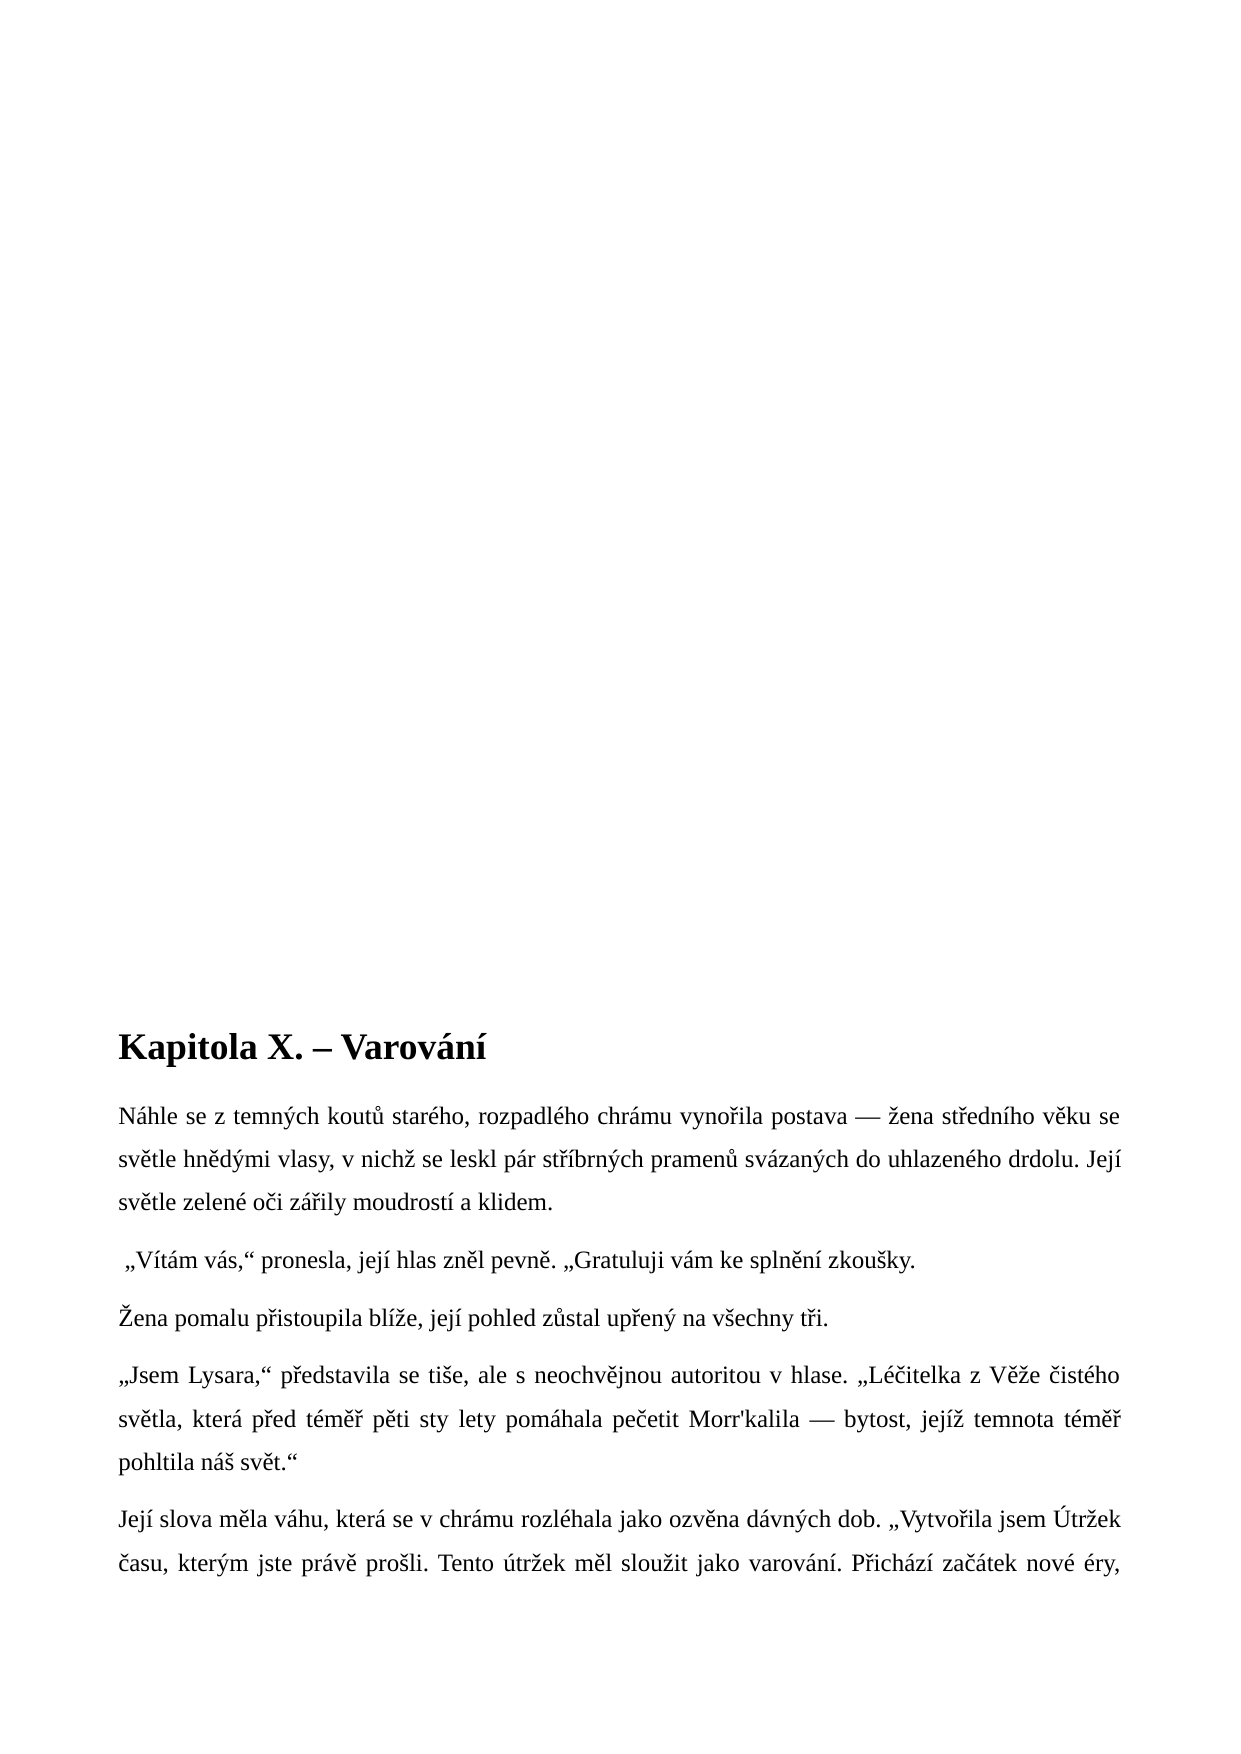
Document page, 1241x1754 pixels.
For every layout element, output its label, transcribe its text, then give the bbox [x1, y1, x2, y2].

text „Vítám vás,“ pronesla, její hlas zněl pevně. „Gratuluji vám ke splnění zkoušky. [118, 1245, 1122, 1274]
text „Jsem Lysara,“ představila se tiše, ale s neochvějnou autoritou v hlase. „Léčitelka z Věže čistého světla, která před téměř pěti sty lety pomáhala pečetit Morr'kalila — bytost, jejíž temnota téměř pohltila náš svět.“ [118, 1361, 1122, 1476]
subtitle Kapitola X. – Varování [118, 1024, 1122, 1067]
text Žena pomalu přistoupila blíže, její pohled zůstal upřený na všechny tři. [118, 1303, 1122, 1332]
text Náhle se z temných koutů starého, rozpadlého chrámu vynořila postava — žena středního věku se světle hnědými vlasy, v nichž se leskl pár stříbrných pramenů svázaných do uhlazeného drdolu. Její světle zelené oči zářily moudrostí a klidem. [118, 1101, 1122, 1216]
text Její slova měla váhu, která se v chrámu rozléhala jako ozvěna dávných dob. „Vytvořila jsem Útržek času, kterým jste právě prošli. Tento útržek měl sloužit jako varování. Přichází začátek nové éry, [118, 1504, 1122, 1576]
